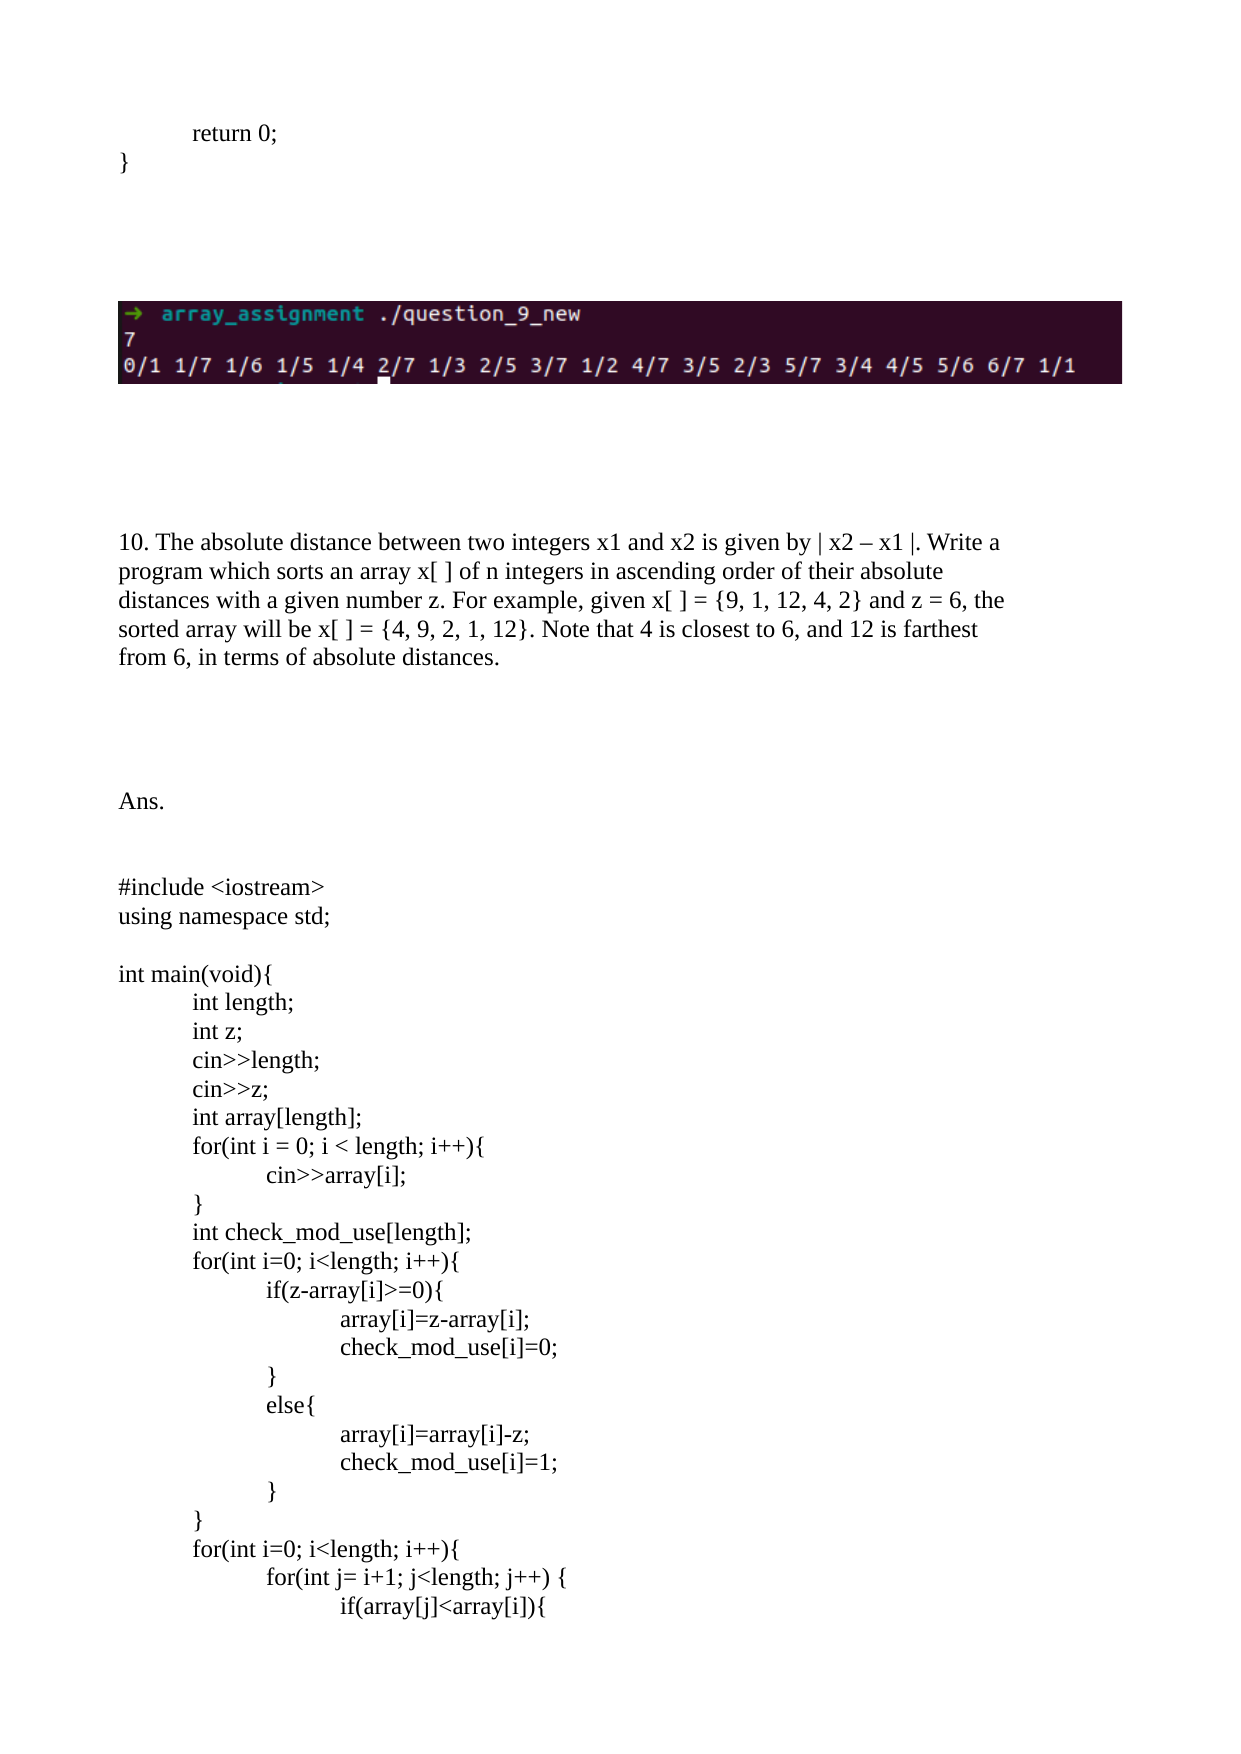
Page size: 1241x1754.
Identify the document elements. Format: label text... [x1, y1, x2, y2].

text #include <iostream> [118, 872, 1122, 901]
text for(int i = 0; i < length; i++){ [118, 1131, 1122, 1160]
text } [118, 147, 1122, 176]
text array[i]=array[i]-z; [118, 1419, 1122, 1447]
text if(array[j]<array[i]){ [118, 1591, 1122, 1620]
text } [118, 1505, 1122, 1534]
text if(z-array[i]>=0){ [118, 1275, 1122, 1304]
text sorted array will be x[ ] = {4, 9, 2, 1, 12}. Note that 4 is closest to 6, and 12 is farthest [118, 614, 1122, 642]
text using namespace std; [118, 901, 1122, 930]
picture [118, 301, 1123, 384]
text } [118, 1361, 1122, 1390]
text else{ [118, 1390, 1122, 1419]
text from 6, in terms of absolute distances. [118, 642, 1122, 671]
text cin>>length; [118, 1045, 1122, 1074]
text int length; [118, 987, 1122, 1016]
text } [118, 1189, 1122, 1217]
text program which sorts an array x[ ] of n integers in ascending order of their absolute [118, 556, 1122, 585]
text return 0; [118, 118, 1122, 147]
text for(int j= i+1; j<length; j++) { [118, 1562, 1122, 1591]
text Ans. [118, 786, 1122, 815]
text } [118, 1476, 1122, 1505]
text for(int i=0; i<length; i++){ [118, 1534, 1122, 1562]
text int z; [118, 1016, 1122, 1045]
text int main(void){ [118, 959, 1122, 987]
text cin>>array[i]; [118, 1160, 1122, 1189]
text for(int i=0; i<length; i++){ [118, 1246, 1122, 1275]
text array[i]=z-array[i]; [118, 1304, 1122, 1332]
text check_mod_use[i]=1; [118, 1447, 1122, 1476]
text 10. The absolute distance between two integers x1 and x2 is given by | x2 – x1 |. Write a [118, 527, 1122, 556]
text distances with a given number z. For example, given x[ ] = {9, 1, 12, 4, 2} and z = 6, the [118, 585, 1122, 614]
text cin>>z; [118, 1074, 1122, 1102]
text check_mod_use[i]=0; [118, 1332, 1122, 1361]
text int array[length]; [118, 1102, 1122, 1131]
text int check_mod_use[length]; [118, 1217, 1122, 1246]
